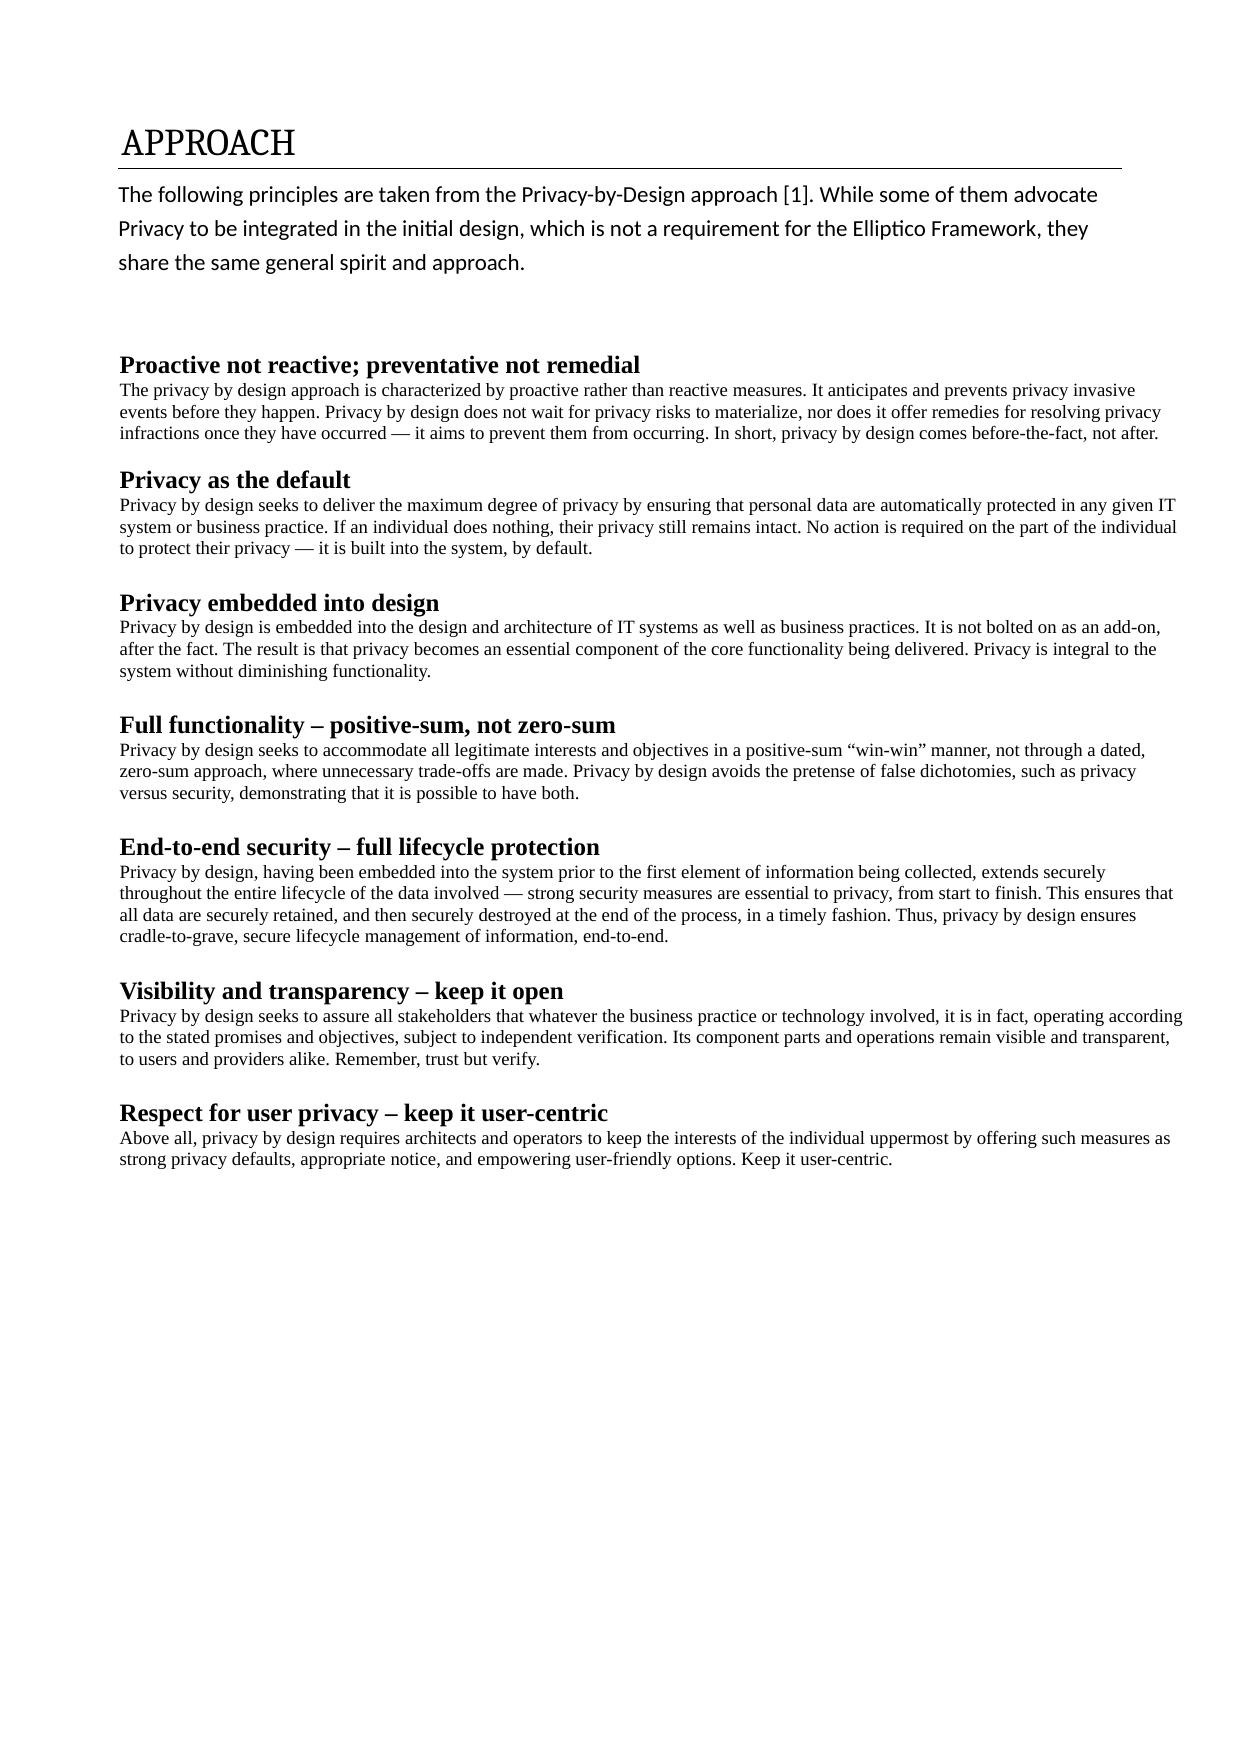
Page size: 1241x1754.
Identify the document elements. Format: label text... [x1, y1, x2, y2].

text The following principles are taken from the Privacy-by-Design approach [1]. While some of them advocate Privacy to be integrated in the initial design, which is not a requirement for the Elliptico Framework, they share the same general spirit and approach. [118, 181, 1122, 276]
subtitle Approach [118, 118, 1122, 168]
